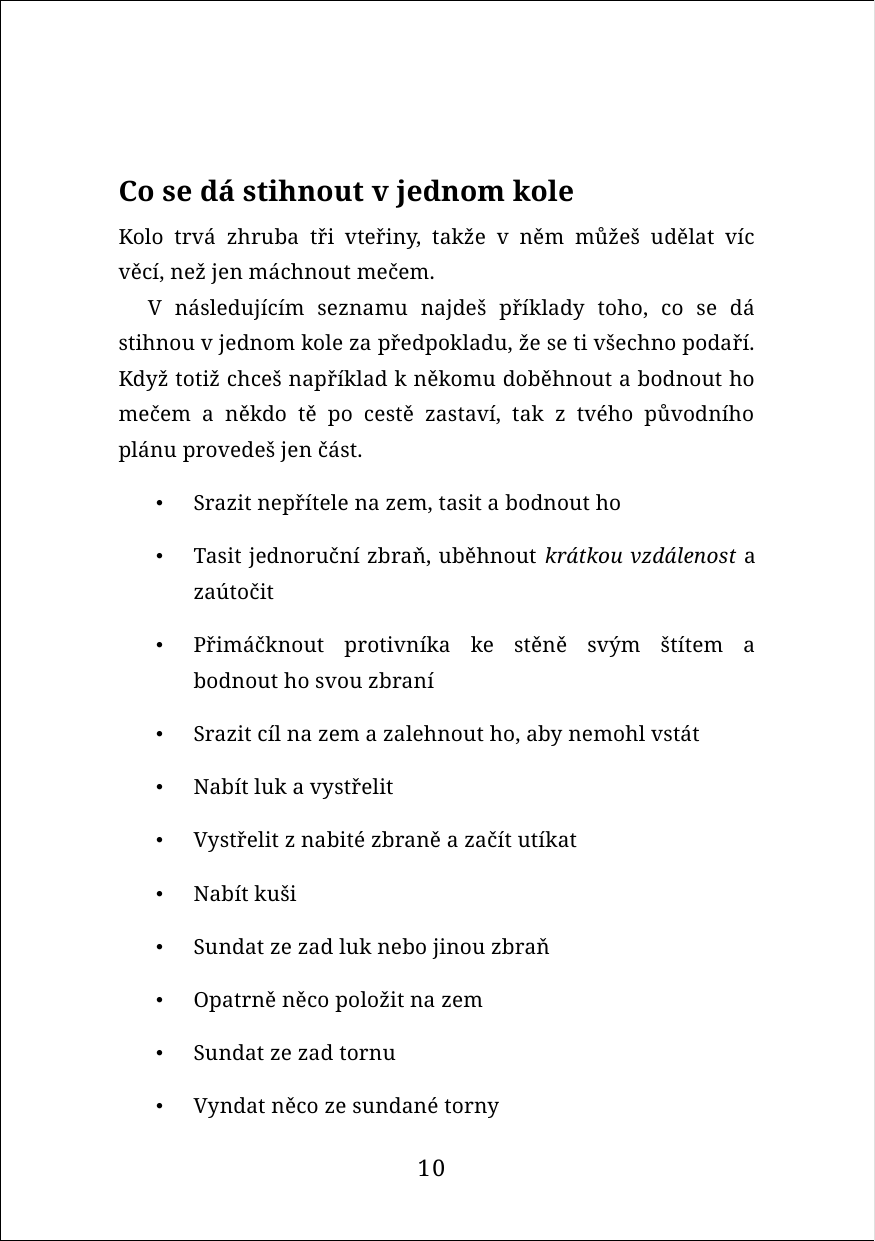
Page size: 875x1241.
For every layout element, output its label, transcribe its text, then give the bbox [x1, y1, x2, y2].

list Srazit cíl na zem a zalehnout ho, aby nemohl vstát [156, 719, 756, 747]
list Opatrně něco položit na zem [156, 985, 756, 1013]
list Sundat ze zad tornu [156, 1038, 756, 1067]
list Srazit nepřítele na zem, tasit a bodnout ho [156, 488, 756, 517]
text Kolo trvá zhruba tři vteřiny, takže v něm můžeš udělat víc věcí, než jen máchnout mečem. V následujícím seznamu najdeš příklady toho, co se dá stihnou v jednom kole za předpokladu, že se ti všechno podaří. Když totiž chceš například k někomu doběhnout a bodnout ho mečem a někdo tě po cestě zastaví, tak z tvého původního plánu provedeš jen část. [118, 222, 756, 463]
list Vyndat něco ze sundané torny [156, 1092, 756, 1120]
list Sundat ze zad luk nebo jinou zbraň [156, 932, 756, 960]
subtitle Co se dá stihnout v jednom kole [118, 172, 756, 210]
list Přimáčknout protivníka ke stěně svým štítem a bodnout ho svou zbraní [156, 630, 756, 694]
list Vystřelit z nabité zbraně a začít utíkat [156, 825, 756, 854]
list Tasit jednoruční zbraň, uběhnout krátkou vzdálenost a zaútočit [156, 541, 756, 605]
list Nabít luk a vystřelit [156, 772, 756, 801]
list Nabít kuši [156, 879, 756, 907]
